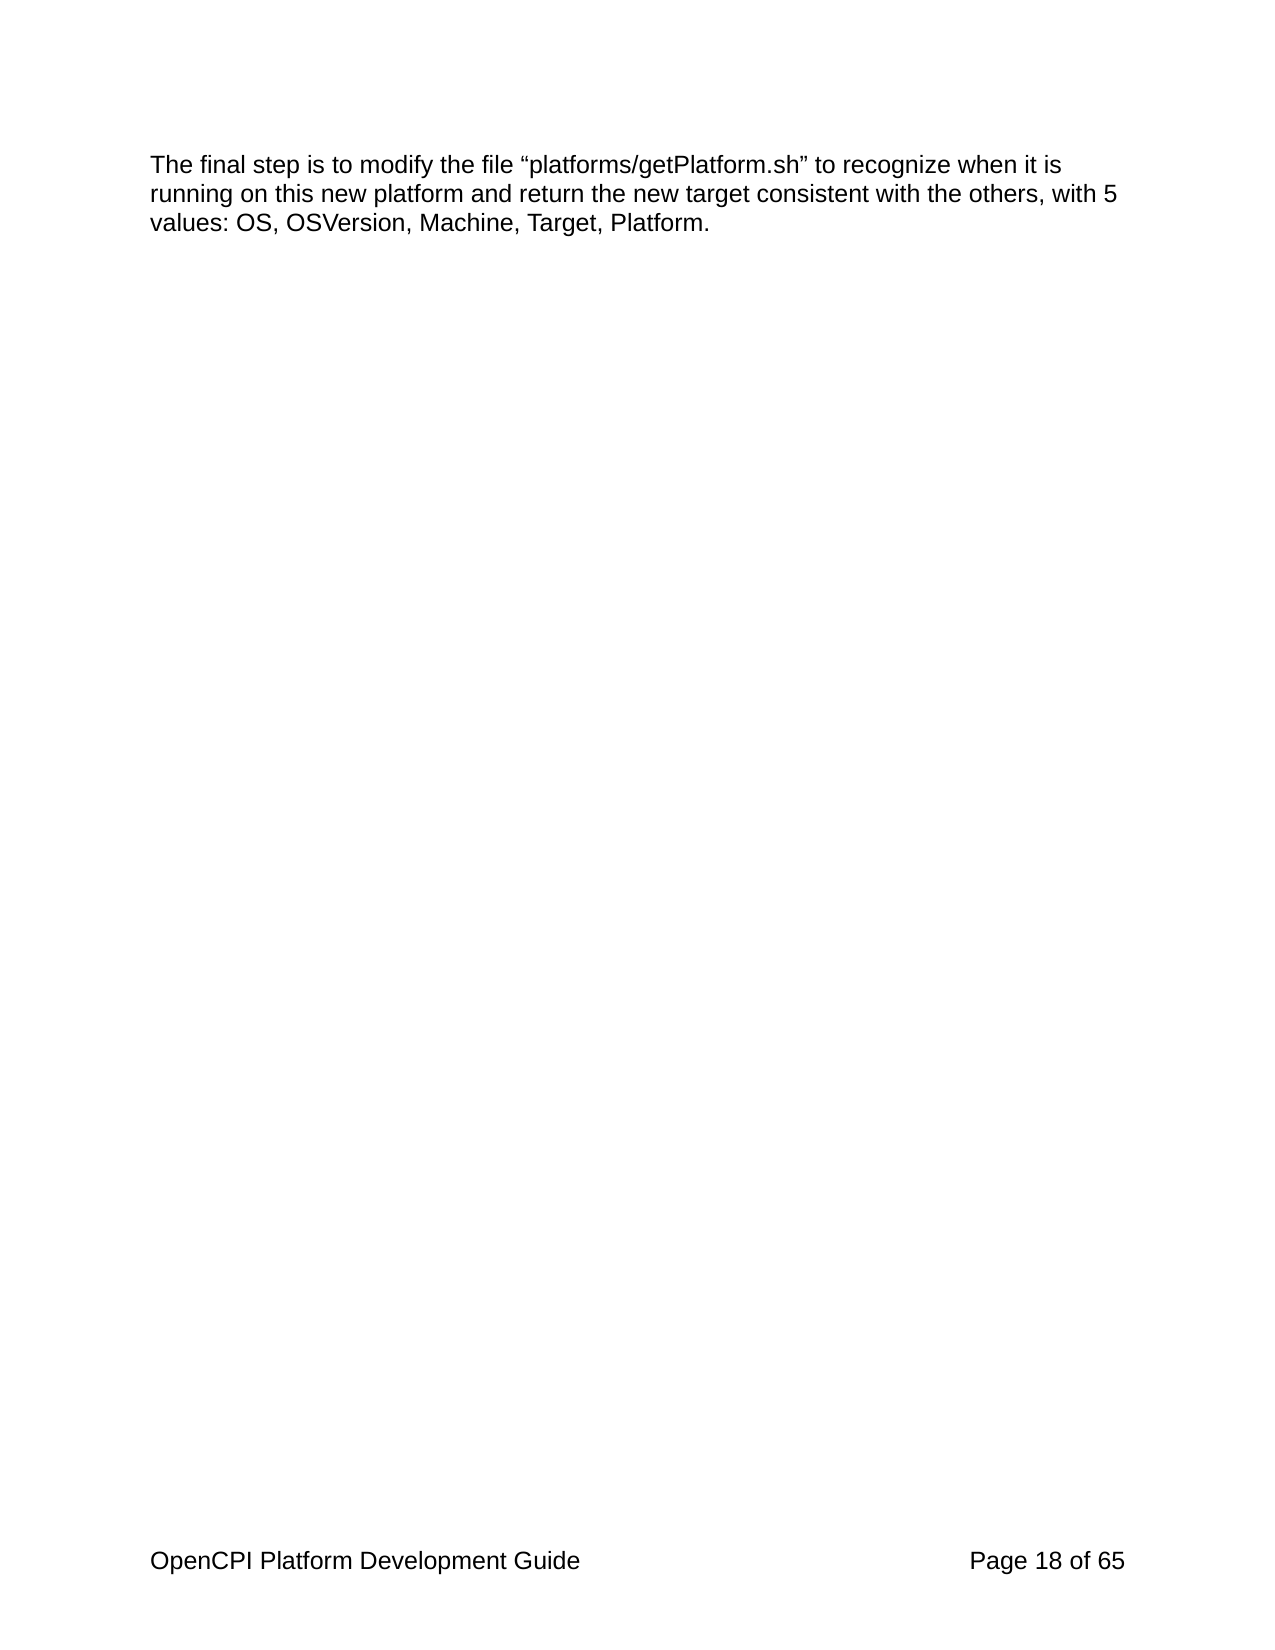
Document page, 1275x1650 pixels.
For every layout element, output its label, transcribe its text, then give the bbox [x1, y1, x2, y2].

text The final step is to modify the file “platforms/getPlatform.sh” to recognize when it is running on this new platform and return the new target consistent with the others, with 5 values: OS, OSVersion, Machine, Target, Platform. [150, 150, 1125, 236]
